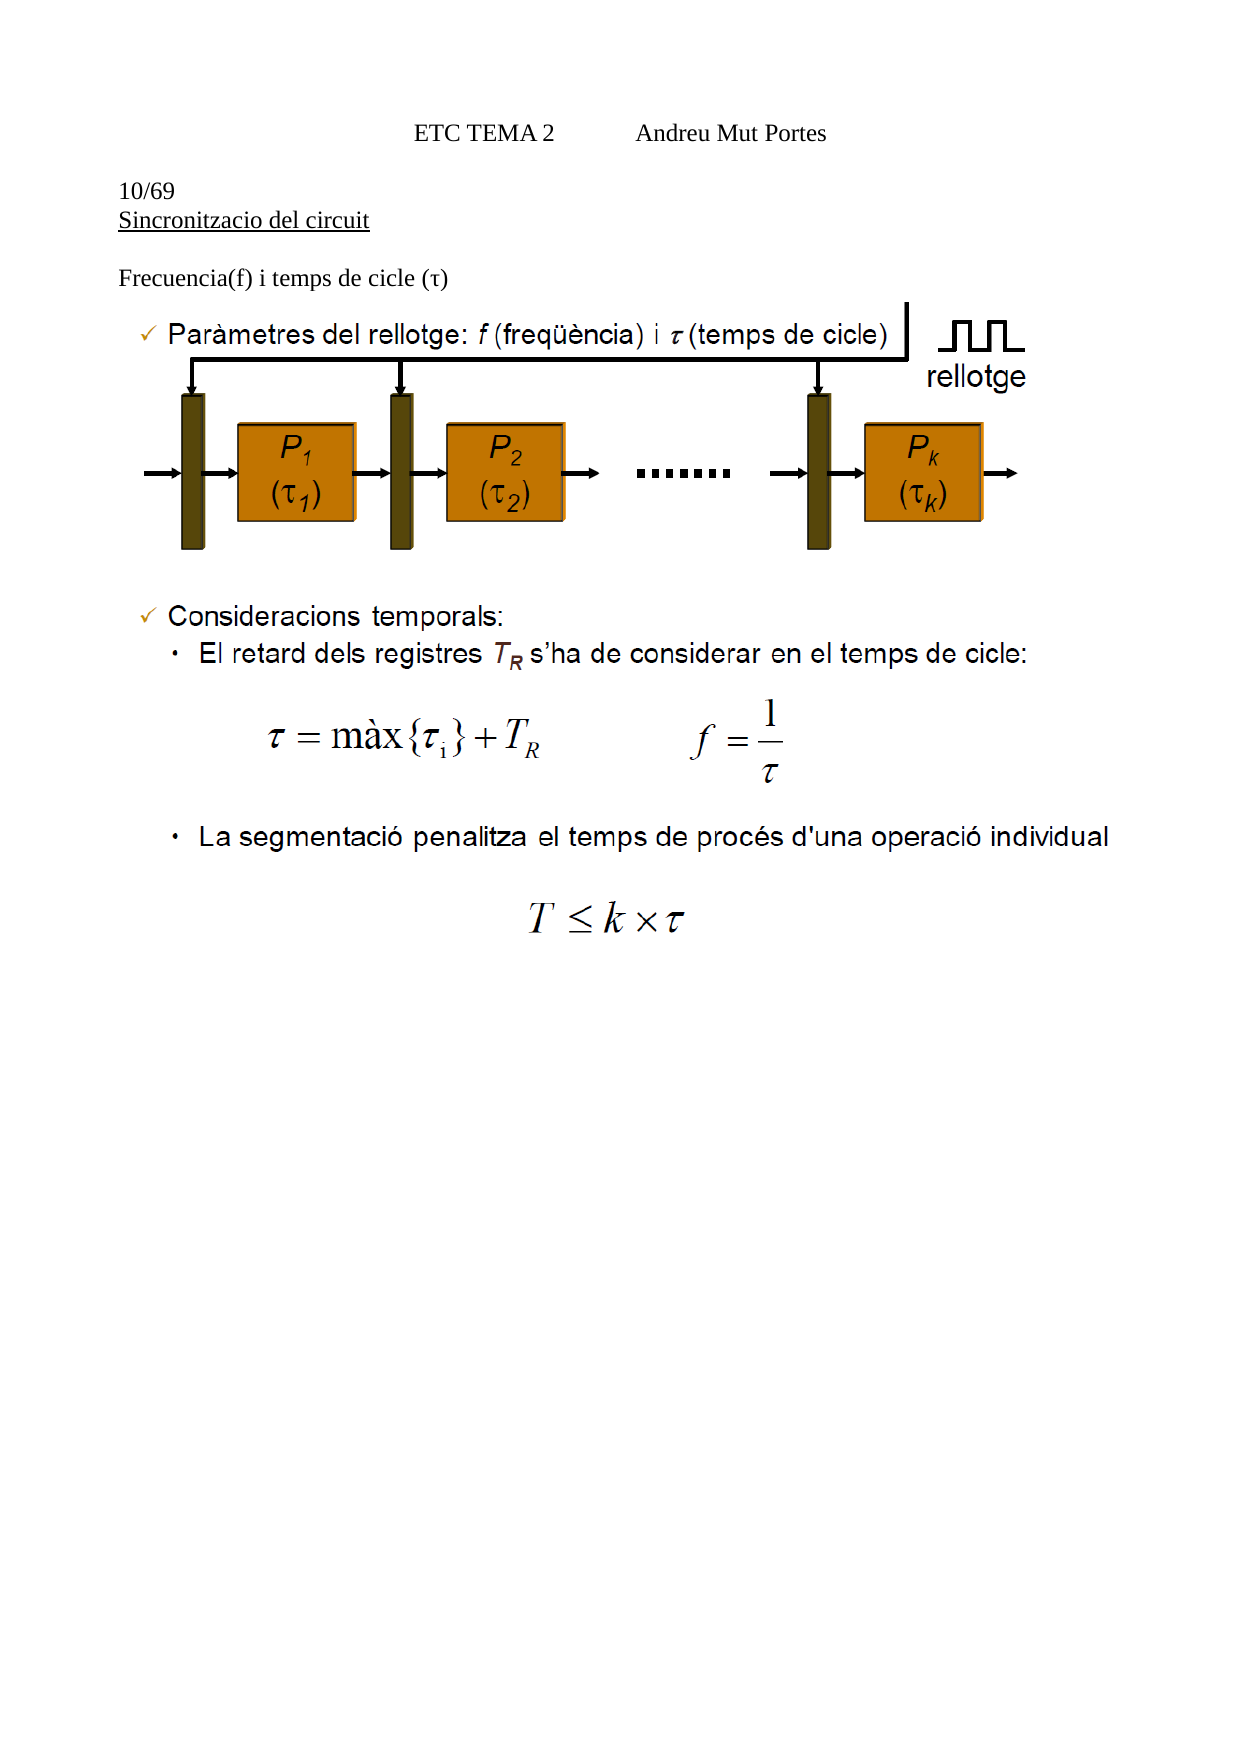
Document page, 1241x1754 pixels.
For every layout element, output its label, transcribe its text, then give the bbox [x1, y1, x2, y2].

picture [118, 291, 1123, 947]
text Frecuencia(f) i temps de cicle (τ) [118, 263, 1122, 291]
text 10/69 [118, 176, 1122, 205]
text Sincronitzacio del circuit [118, 205, 1122, 234]
